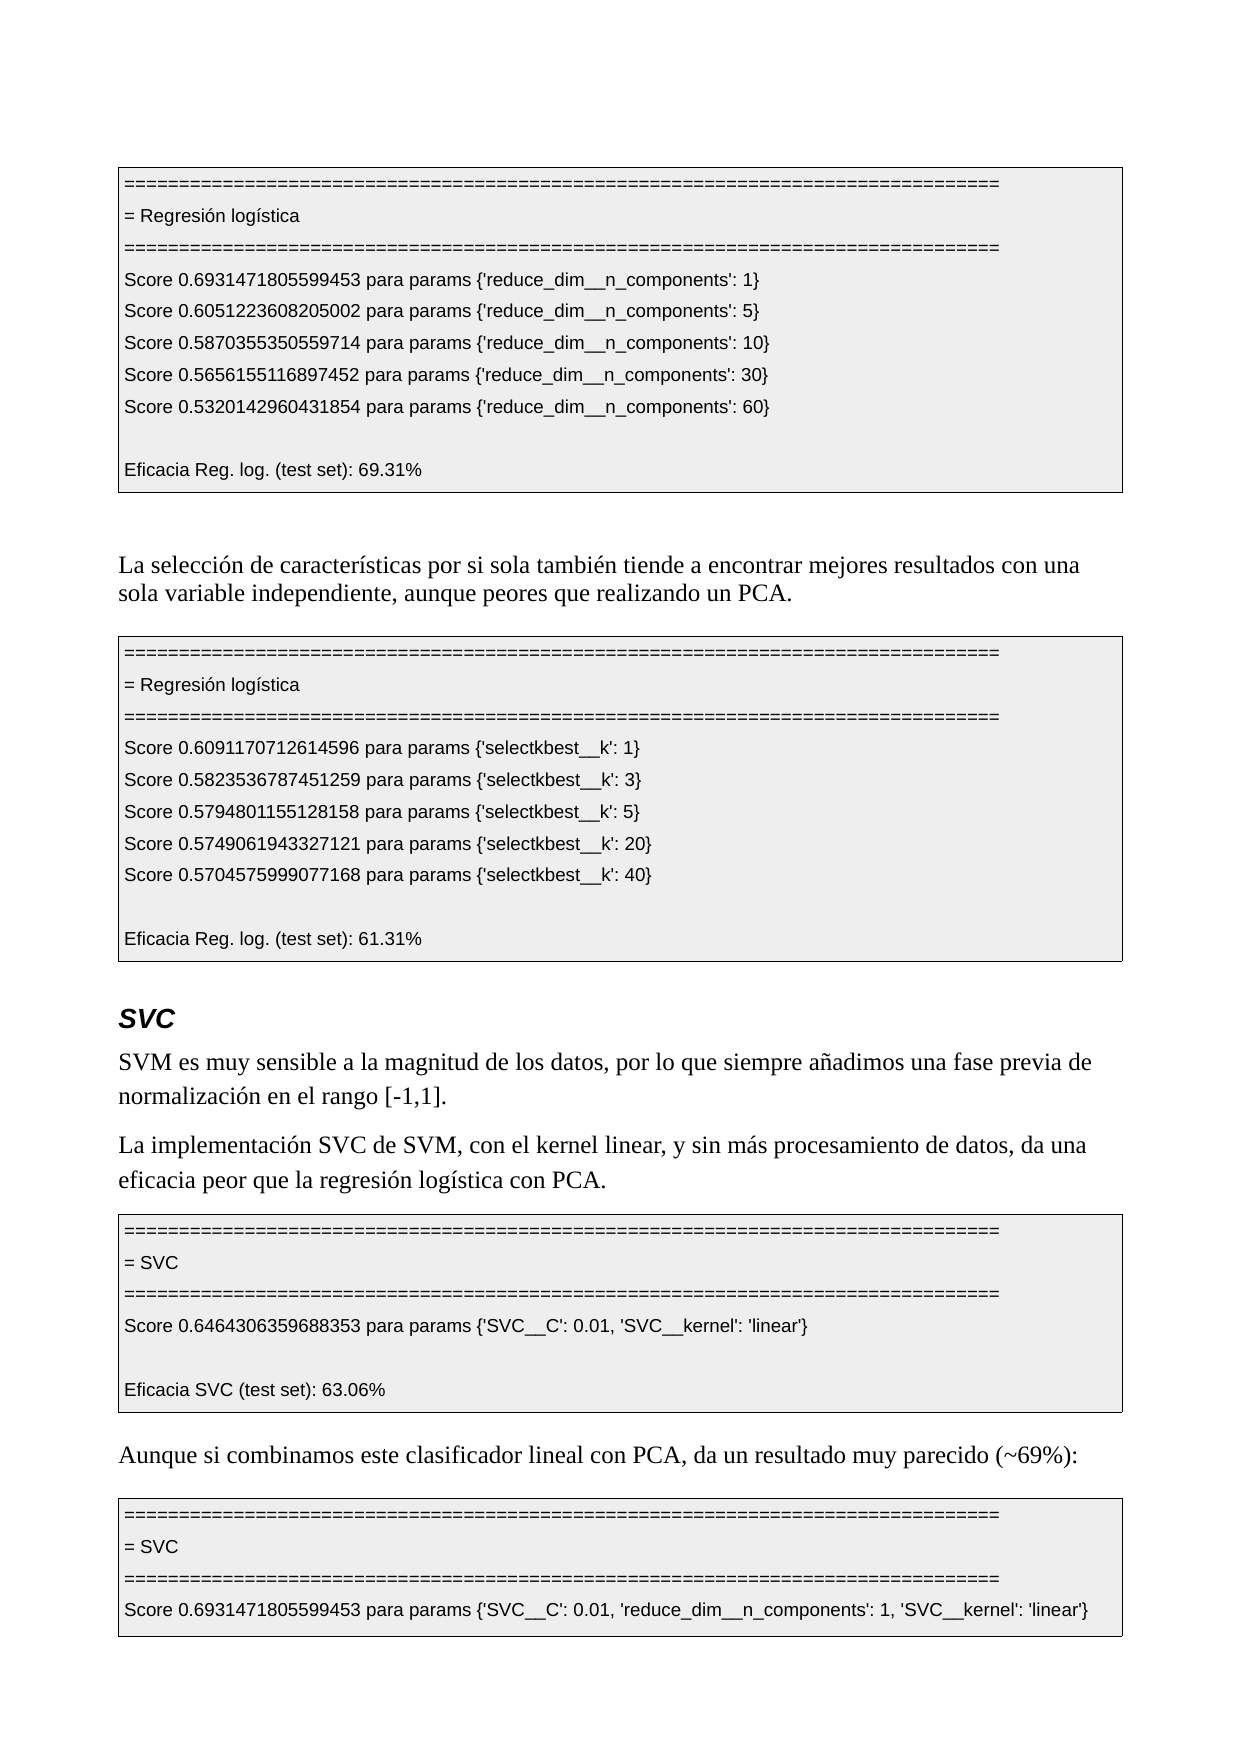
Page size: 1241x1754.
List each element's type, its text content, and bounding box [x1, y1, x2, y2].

subtitle SVC [118, 1002, 1122, 1034]
table_header ================================================================================ = SVC ================================================================================ Score 0.6931471805599453 para params {'SVC__C': 0.01, 'reduce_dim__n_components': 1, 'SVC__kernel': 'linear'} [119, 1499, 1122, 1636]
text Aunque si combinamos este clasificador lineal con PCA, da un resultado muy parecido (~69%): [118, 1441, 1122, 1469]
text La implementación SVC de SVM, con el kernel linear, y sin más procesamiento de datos, da una eficacia peor que la regresión logística con PCA. [118, 1130, 1122, 1193]
text La selección de características por si sola también tiende a encontrar mejores resultados con una sola variable independiente, aunque peores que realizando un PCA. [118, 550, 1122, 607]
table_header ================================================================================ = Regresión logística ================================================================================ Score 0.6931471805599453 para params {'reduce_dim__n_components': 1} Score 0.6051223608205002 para params {'reduce_dim__n_components': 5} Score 0.5870355350559714 para params {'reduce_dim__n_components': 10} Score 0.5656155116897452 para params {'reduce_dim__n_components': 30} Score 0.5320142960431854 para params {'reduce_dim__n_components': 60} Eficacia Reg. log. (test set): 69.31% [119, 168, 1122, 492]
table_header ================================================================================ = Regresión logística ================================================================================ Score 0.6091170712614596 para params {'selectkbest__k': 1} Score 0.5823536787451259 para params {'selectkbest__k': 3} Score 0.5794801155128158 para params {'selectkbest__k': 5} Score 0.5749061943327121 para params {'selectkbest__k': 20} Score 0.5704575999077168 para params {'selectkbest__k': 40} Eficacia Reg. log. (test set): 61.31% [119, 637, 1122, 961]
table_header ================================================================================ = SVC ================================================================================ Score 0.6464306359688353 para params {'SVC__C': 0.01, 'SVC__kernel': 'linear'} Eficacia SVC (test set): 63.06% [119, 1215, 1122, 1412]
text SVM es muy sensible a la magnitud de los datos, por lo que siempre añadimos una fase previa de normalización en el rango [-1,1]. [118, 1047, 1122, 1110]
